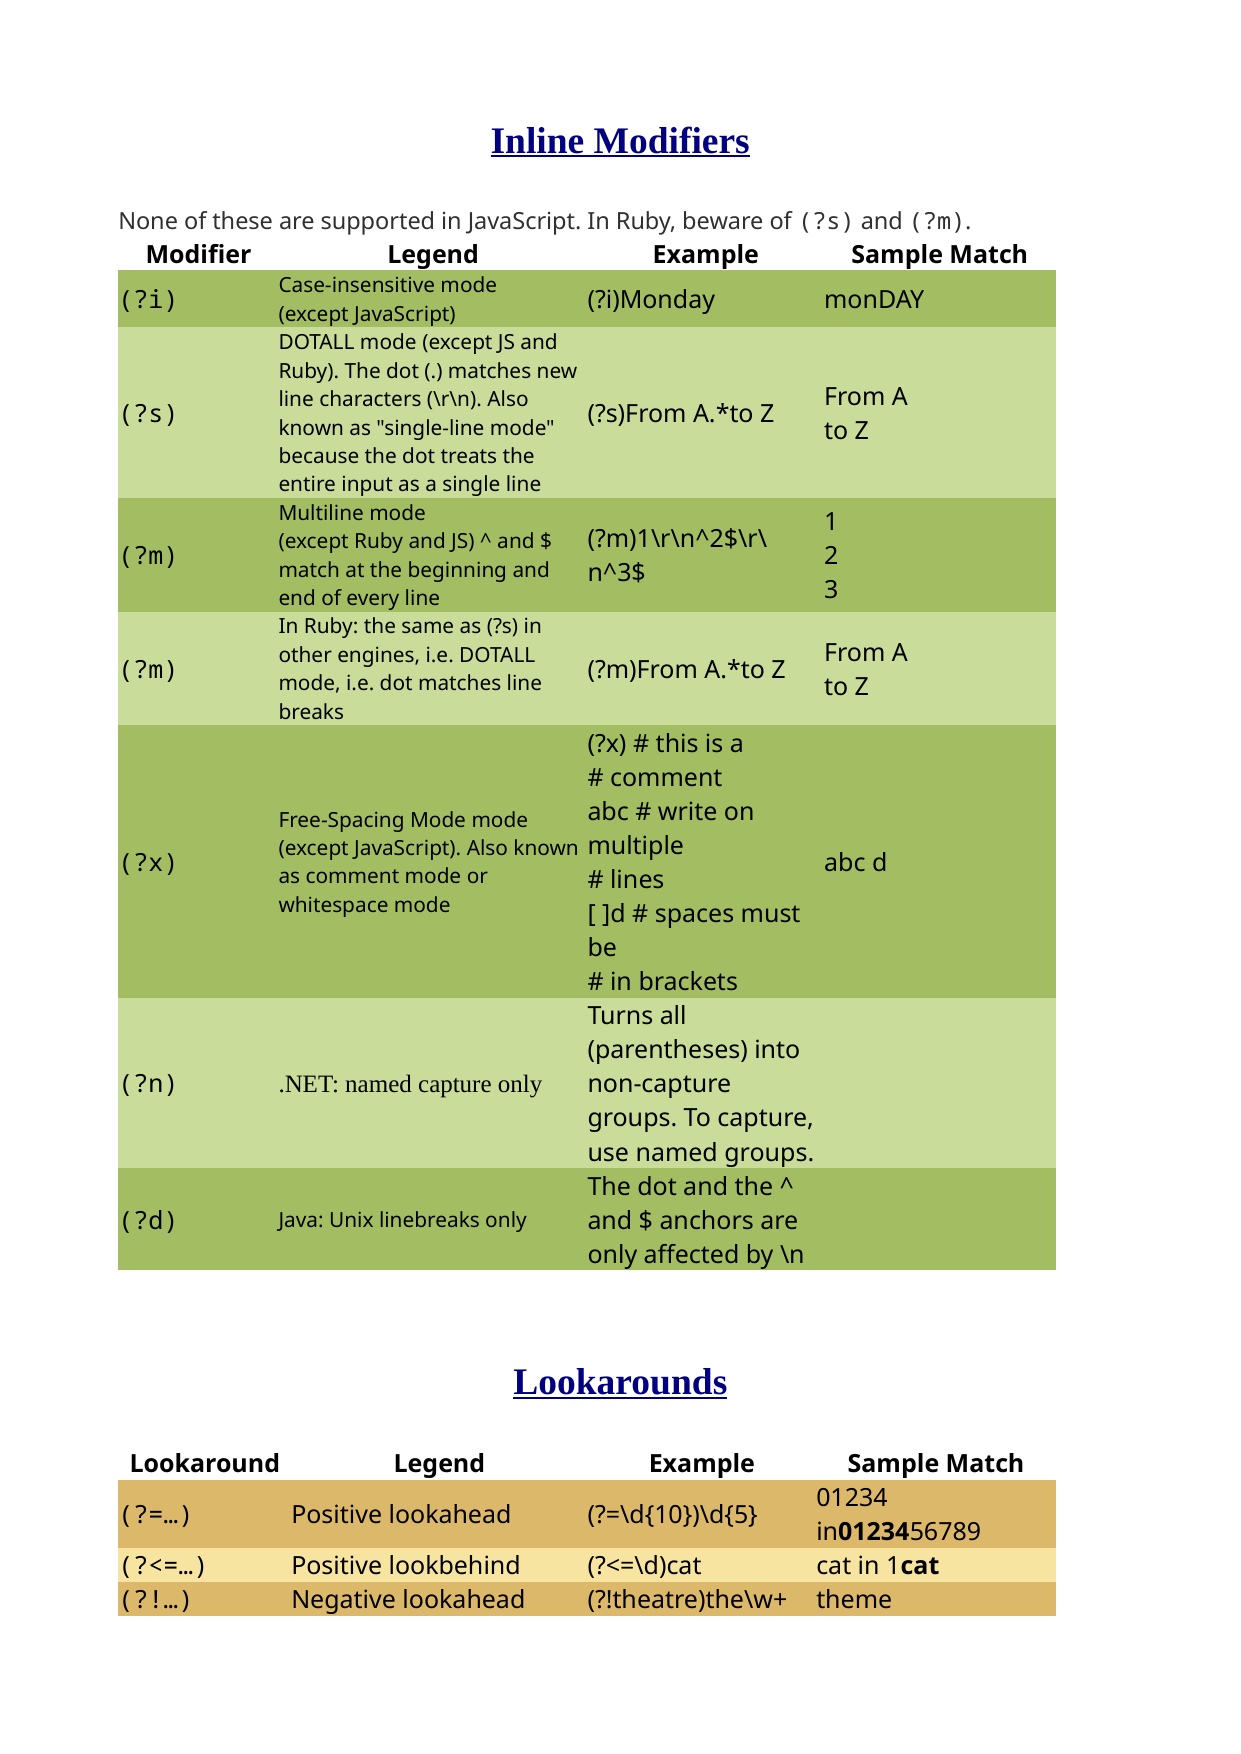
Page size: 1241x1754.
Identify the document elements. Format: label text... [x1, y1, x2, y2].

table_cell In Ruby: the same as (?s) in other engines, i.e. DOTALL mode, i.e. dot matches line breaks [278, 612, 587, 725]
table_cell 01234 in0123456789 [816, 1480, 1056, 1548]
table_cell (?<=…) [118, 1548, 291, 1582]
table_header Example [587, 236, 824, 270]
table_cell [824, 998, 1056, 1168]
table_cell Turns all (parentheses) into non-capture groups. To capture, use named groups. [587, 998, 824, 1168]
table_cell abc d [824, 725, 1056, 998]
table_header Sample Match [824, 236, 1056, 270]
table_cell theme [816, 1582, 1056, 1616]
table_cell DOTALL mode (except JS and Ruby). The dot (.) matches new line characters (\r\n). Also known as "single-line mode" because the dot treats the entire input as a single line [278, 327, 587, 498]
table_cell (?!theatre)the\w+ [587, 1582, 816, 1616]
table_cell (?s) [118, 327, 278, 498]
table_cell (?=\d{10})\d{5} [587, 1480, 816, 1548]
table_header Legend [291, 1446, 587, 1480]
table_cell monDAY [824, 270, 1056, 327]
table_cell (?x) [118, 725, 278, 998]
table_cell cat in 1cat [816, 1548, 1056, 1582]
table_cell (?i) [118, 270, 278, 327]
table_cell (?m) [118, 612, 278, 725]
table_cell (?i)Monday [587, 270, 824, 327]
table_cell (?s)From A.*to Z [587, 327, 824, 498]
table_cell 1 2 3 [824, 498, 1056, 612]
table_cell Positive lookahead [291, 1480, 587, 1548]
table_header Modifier [118, 236, 278, 270]
table_cell (?=…) [118, 1480, 291, 1548]
table_cell Multiline mode (except Ruby and JS) ^ and $ match at the beginning and end of every line [278, 498, 587, 612]
table_cell Free-Spacing Mode mode (except JavaScript). Also known as comment mode or whitespace mode [278, 725, 587, 998]
table_cell (?d) [118, 1168, 278, 1270]
table_cell [824, 1168, 1056, 1270]
table_cell Negative lookahead [291, 1582, 587, 1616]
table_header Example [587, 1446, 816, 1480]
table_cell Case-insensitive mode (except JavaScript) [278, 270, 587, 327]
table_cell (?!…) [118, 1582, 291, 1616]
table_cell (?<=\d)cat [587, 1548, 816, 1582]
table_header Sample Match [816, 1446, 1056, 1480]
subtitle Lookarounds [118, 1359, 1122, 1446]
table_cell (?x) # this is a # comment abc # write on multiple # lines [ ]d # spaces must be # in brackets [587, 725, 824, 998]
table_header Legend [278, 236, 587, 270]
table_cell From A to Z [824, 612, 1056, 725]
table_cell The dot and the ^ and $ anchors are only affected by \n [587, 1168, 824, 1270]
table_cell From A to Z [824, 327, 1056, 498]
table_cell (?m) [118, 498, 278, 612]
subtitle Inline Modifiers [118, 118, 1122, 204]
table_header Lookaround [118, 1446, 291, 1480]
table_cell Java: Unix linebreaks only [278, 1168, 587, 1270]
table_cell (?m)From A.*to Z [587, 612, 824, 725]
table_cell (?n) [118, 998, 278, 1168]
table_cell .NET: named capture only [278, 998, 587, 1168]
table_cell (?m)1\r\n^2$\r\n^3$ [587, 498, 824, 612]
table_cell Positive lookbehind [291, 1548, 587, 1582]
text None of these are supported in JavaScript. In Ruby, beware of (?s) and (?m). [118, 204, 1122, 236]
